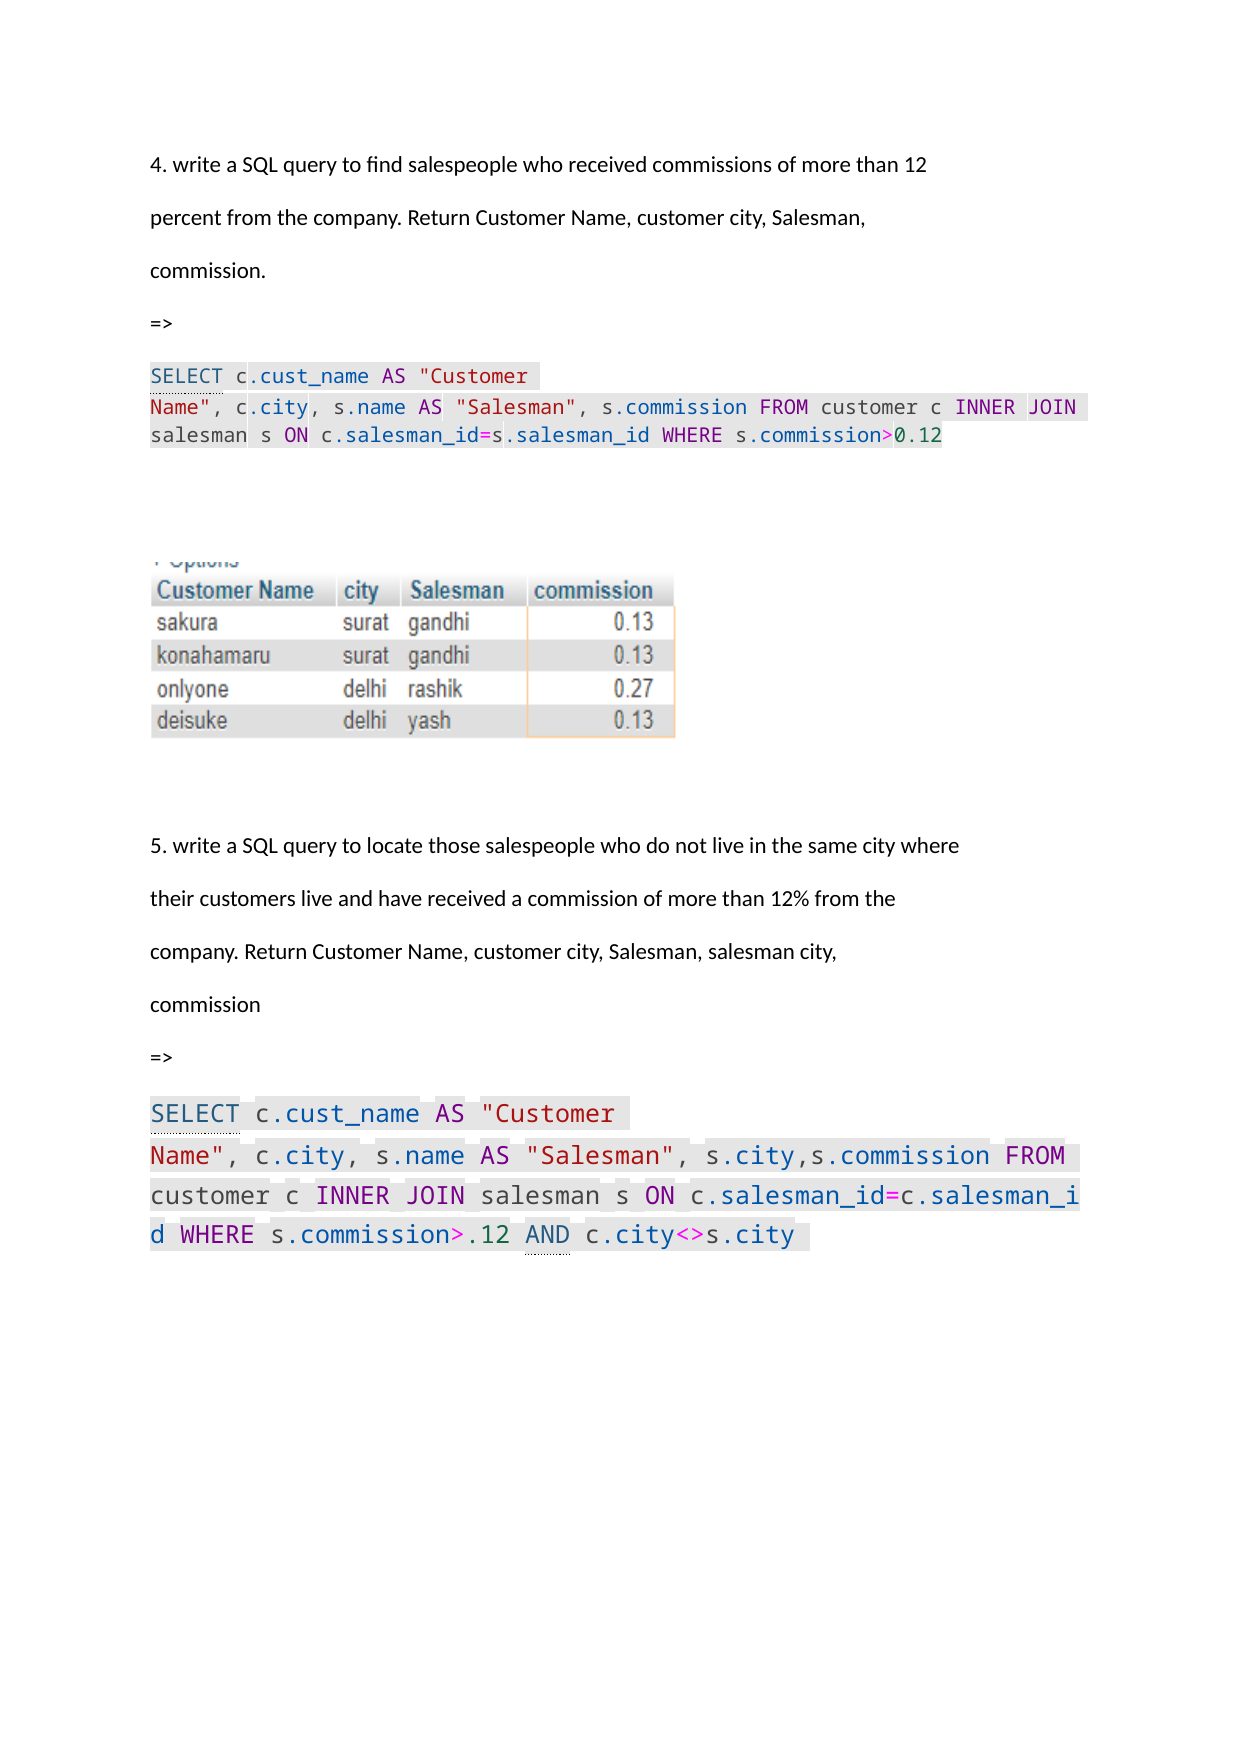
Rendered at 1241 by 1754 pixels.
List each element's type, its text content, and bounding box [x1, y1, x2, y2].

text company. Return Customer Name, customer city, Salesman, salesman city, [150, 937, 1090, 965]
text 4. write a SQL query to find salespeople who received commissions of more than 12 [150, 150, 1090, 178]
text percent from the company. Return Customer Name, customer city, Salesman, [150, 203, 1090, 231]
text SELECT c.cust_name AS "Customer Name", c.city, s.name AS "Salesman", s.city,s.commission FROM customer c INNER JOIN salesman s ON c.salesman_id=c.salesman_id WHERE s.commission>.12 AND c.city<>s.city [150, 1096, 1090, 1254]
text commission [150, 990, 1090, 1018]
text => [150, 309, 1090, 337]
text => [150, 1043, 1090, 1071]
text 5. write a SQL query to locate those salespeople who do not live in the same city where [150, 831, 1090, 859]
text their customers live and have received a commission of more than 12% from the [150, 884, 1090, 912]
picture [150, 562, 696, 770]
text SELECT c.cust_name AS "Customer Name", c.city, s.name AS "Salesman", s.commission FROM customer c INNER JOIN salesman s ON c.salesman_id=s.salesman_id WHERE s.commission>0.12 [150, 362, 1090, 448]
text commission. [150, 256, 1090, 284]
